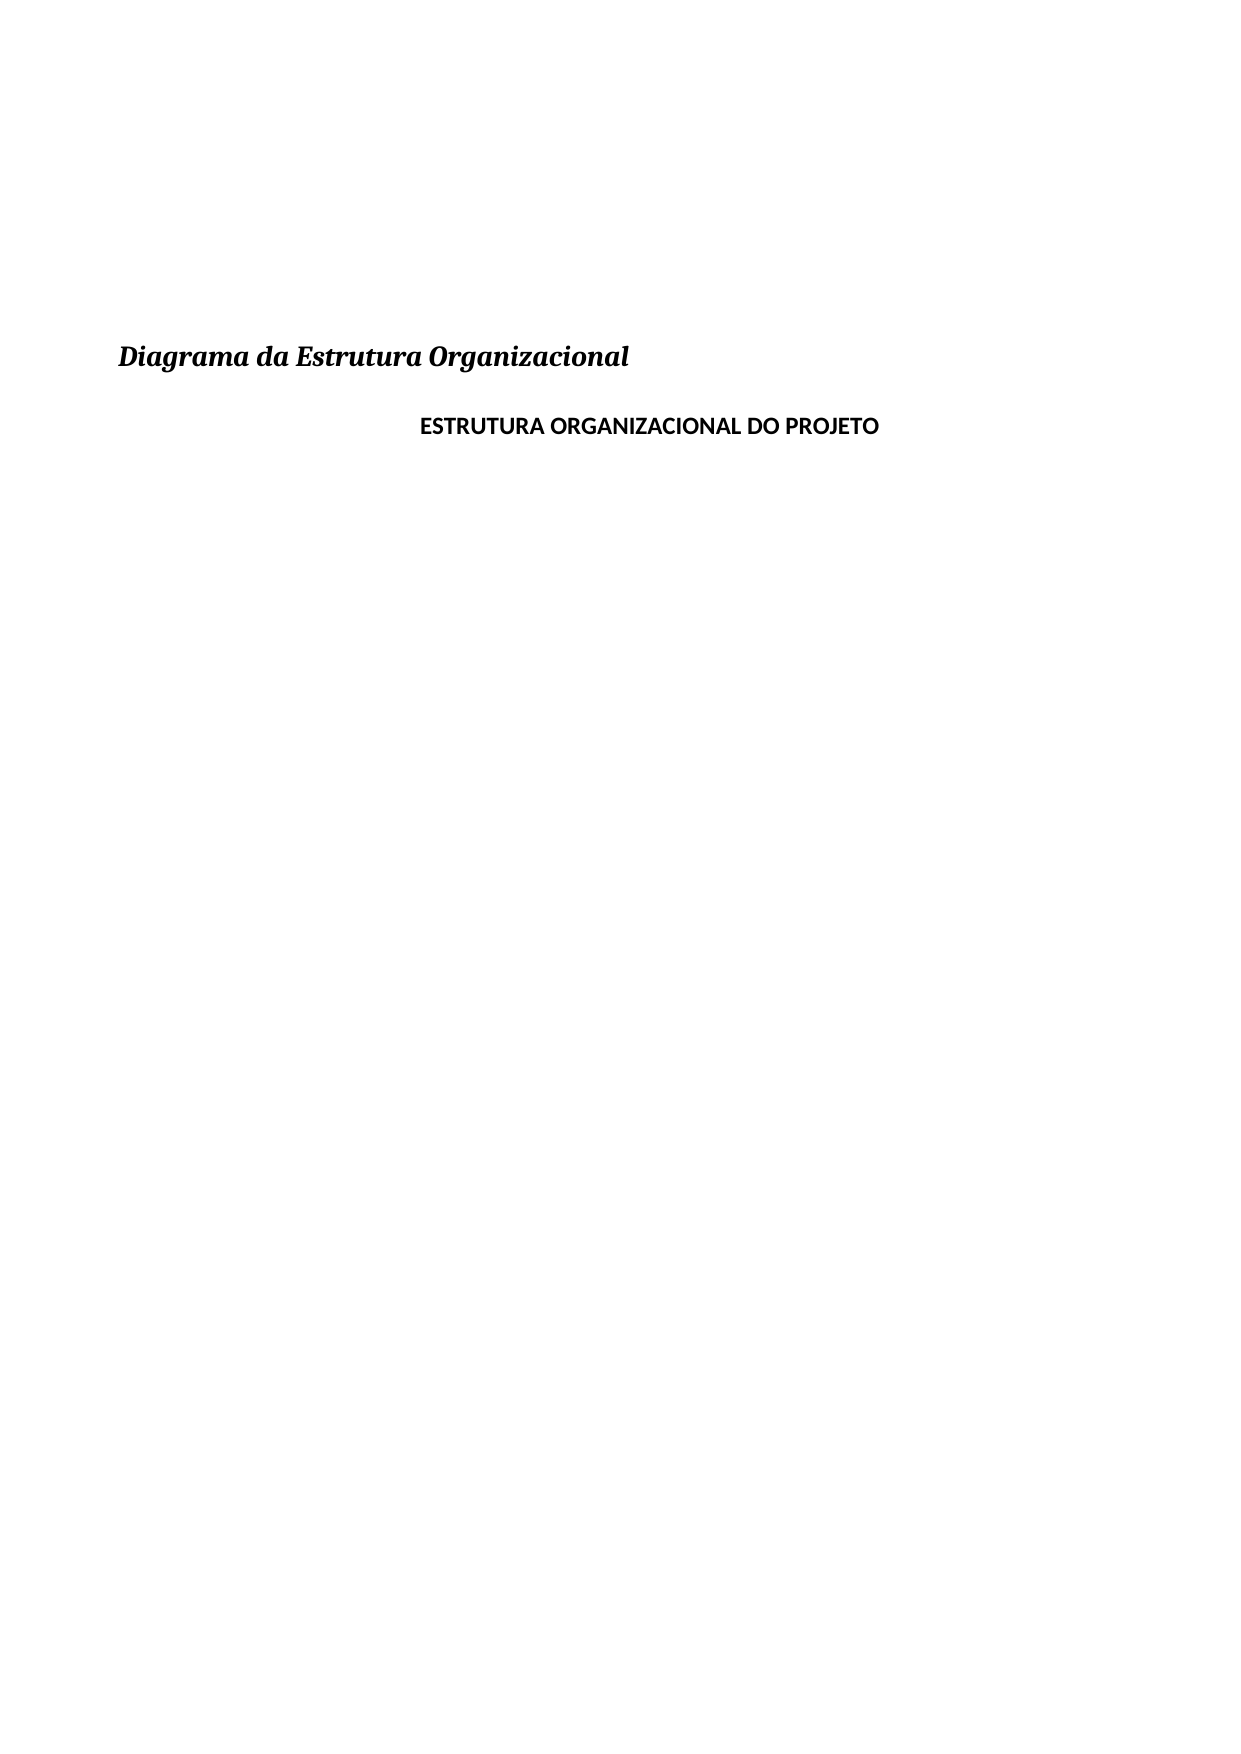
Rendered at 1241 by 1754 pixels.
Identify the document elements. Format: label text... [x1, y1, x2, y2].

subtitle Diagrama da Estrutura Organizacional [118, 340, 1181, 373]
text ESTRUTURA ORGANIZACIONAL DO PROJETO [118, 410, 1181, 441]
